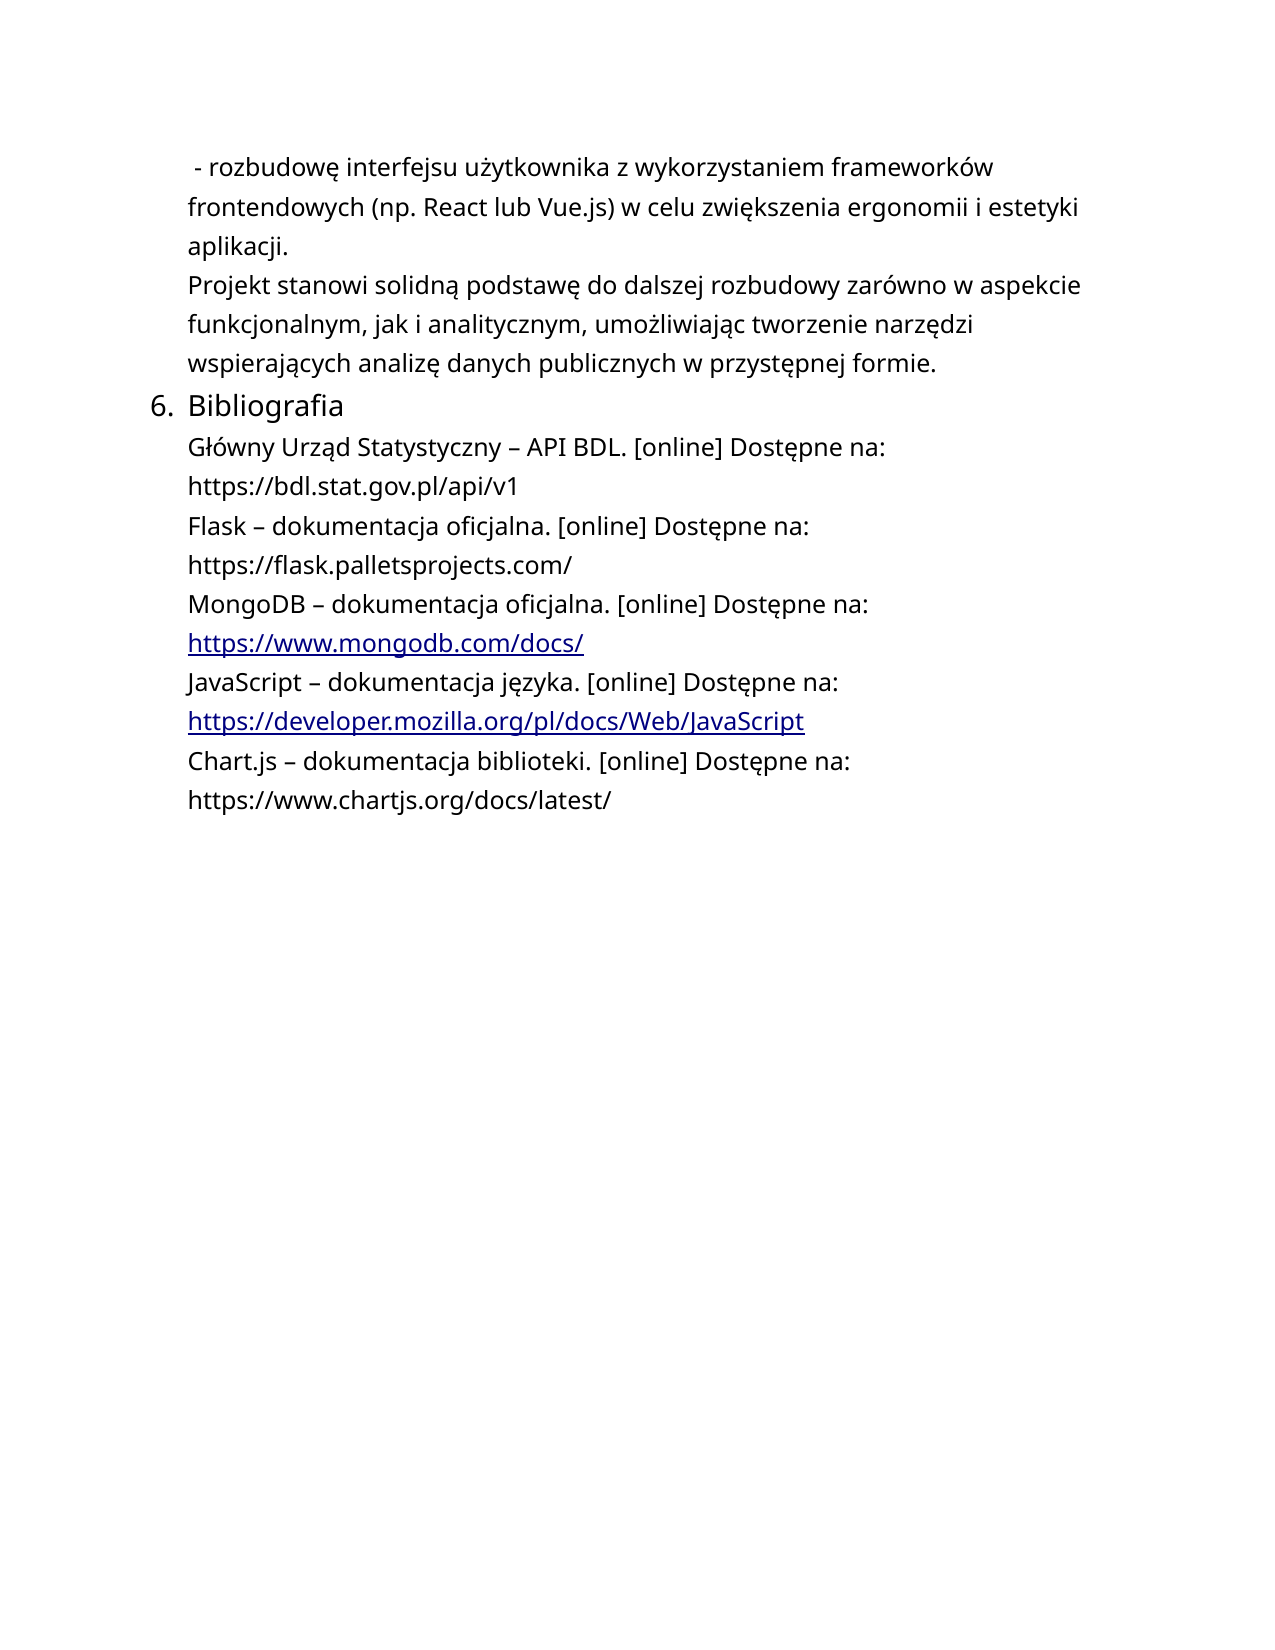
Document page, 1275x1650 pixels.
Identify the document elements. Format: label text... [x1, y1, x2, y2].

list Bibliografia Główny Urząd Statystyczny – API BDL. [online] Dostępne na: https://bdl.stat.gov.pl/api/v1 [150, 385, 1125, 503]
list Projekt stanowi solidną podstawę do dalszej rozbudowy zarówno w aspekcie funkcjonalnym, jak i analitycznym, umożliwiając tworzenie narzędzi wspierających analizę danych publicznych w przystępnej formie. [187, 267, 1125, 380]
list Flask – dokumentacja oficjalna. [online] Dostępne na: https://flask.palletsprojects.com/ [187, 508, 1125, 581]
list JavaScript – dokumentacja języka. [online] Dostępne na: https://developer.mozilla.org/pl/docs/Web/JavaScript Chart.js – dokumentacja biblioteki. [online] Dostępne na: https://www.chartjs.org/docs/latest/ [187, 665, 1125, 816]
list MongoDB – dokumentacja oficjalna. [online] Dostępne na: https://www.mongodb.com/docs/ [187, 586, 1125, 660]
list - rozbudowę interfejsu użytkownika z wykorzystaniem frameworków frontendowych (np. React lub Vue.js) w celu zwiększenia ergonomii i estetyki aplikacji. [187, 150, 1125, 262]
